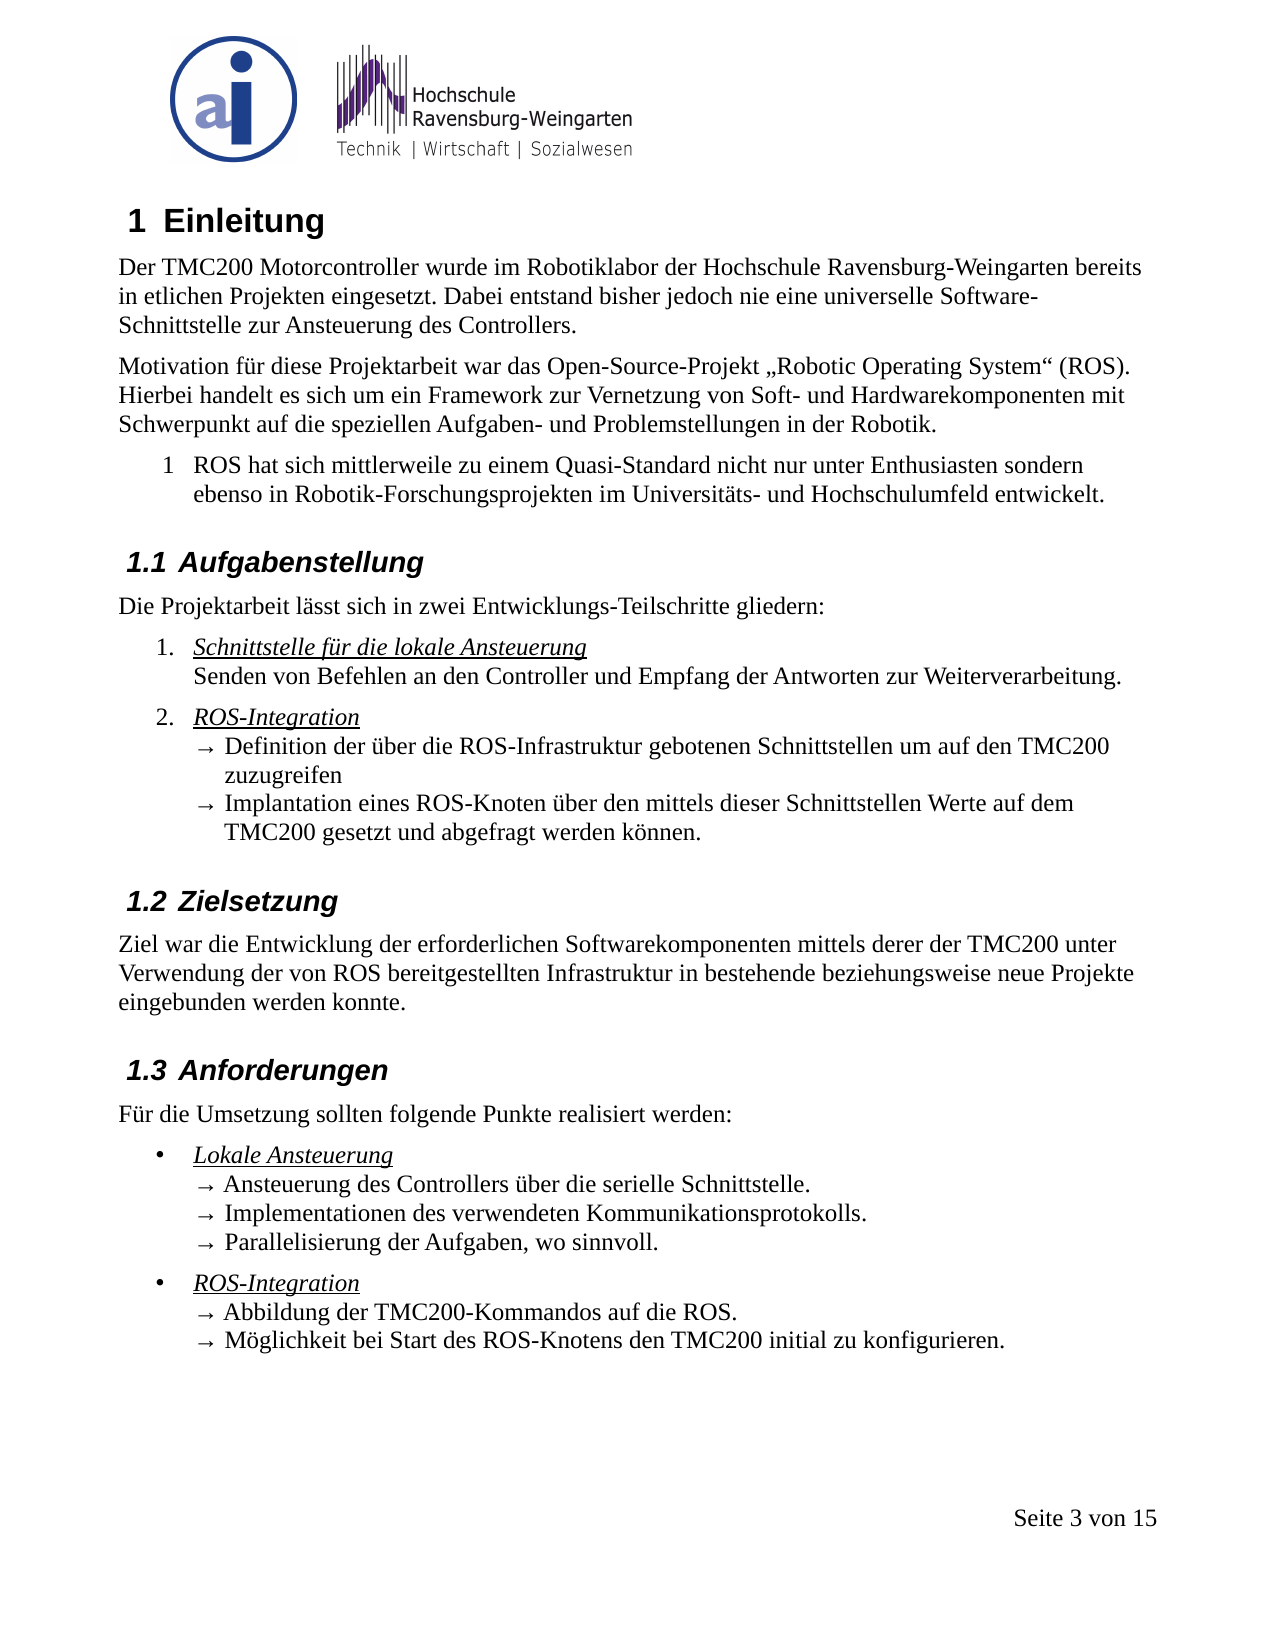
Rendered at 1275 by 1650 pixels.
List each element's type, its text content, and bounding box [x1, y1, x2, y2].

subtitle Einleitung [118, 201, 1157, 240]
list ROS hat sich mittlerweile zu einem Quasi-Standard nicht nur unter Enthusiasten sondern ebenso in Robotik-Forschungsprojekten im Universitäts- und Hochschulumfeld entwickelt. [156, 450, 1157, 507]
text Motivation für diese Projektarbeit war das Open-Source-Projekt „Robotic Operating System“ (ROS). Hierbei handelt es sich um ein Framework zur Vernetzung von Soft- und Hardwarekomponenten mit Schwerpunkt auf die speziellen Aufgaben- und Problemstellungen in der Robotik. [118, 351, 1157, 437]
text Ziel war die Entwicklung der erforderlichen Softwarekomponenten mittels derer der TMC200 unter Verwendung der von ROS bereitgestellten Infrastruktur in bestehende beziehungsweise neue Projekte eingebunden werden konnte. [118, 929, 1157, 1016]
list ROS-Integration → Abbildung der TMC200-Kommandos auf die ROS. → Möglichkeit bei Start des ROS-Knotens den TMC200 initial zu konfigurieren. [156, 1268, 1157, 1354]
subtitle Aufgabenstellung [118, 545, 1157, 578]
list ROS-Integration → Definition der über die ROS-Infrastruktur gebotenen Schnittstellen um auf den TMC200 zuzugreifen → Implantation eines ROS-Knoten über den mittels dieser Schnittstellen Werte auf dem TMC200 gesetzt und abgefragt werden können. [156, 702, 1157, 846]
text Für die Umsetzung sollten folgende Punkte realisiert werden: [118, 1099, 1157, 1128]
list Schnittstelle für die lokale Ansteuerung Senden von Befehlen an den Controller und Empfang der Antworten zur Weiterverarbeitung. [156, 632, 1157, 690]
picture [169, 35, 298, 163]
picture [333, 43, 634, 160]
subtitle Zielsetzung [118, 883, 1157, 917]
list Lokale Ansteuerung → Ansteuerung des Controllers über die serielle Schnittstelle. → Implementationen des verwendeten Kommunikationsprotokolls. → Parallelisierung der Aufgaben, wo sinnvoll. [156, 1141, 1157, 1256]
text Der TMC200 Motorcontroller wurde im Robotiklabor der Hochschule Ravensburg-Weingarten bereits in etlichen Projekten eingesetzt. Dabei entstand bisher jedoch nie eine universelle Software-Schnittstelle zur Ansteuerung des Controllers. [118, 252, 1157, 339]
subtitle Anforderungen [118, 1053, 1157, 1087]
text Die Projektarbeit lässt sich in zwei Entwicklungs-Teilschritte gliedern: [118, 591, 1157, 620]
